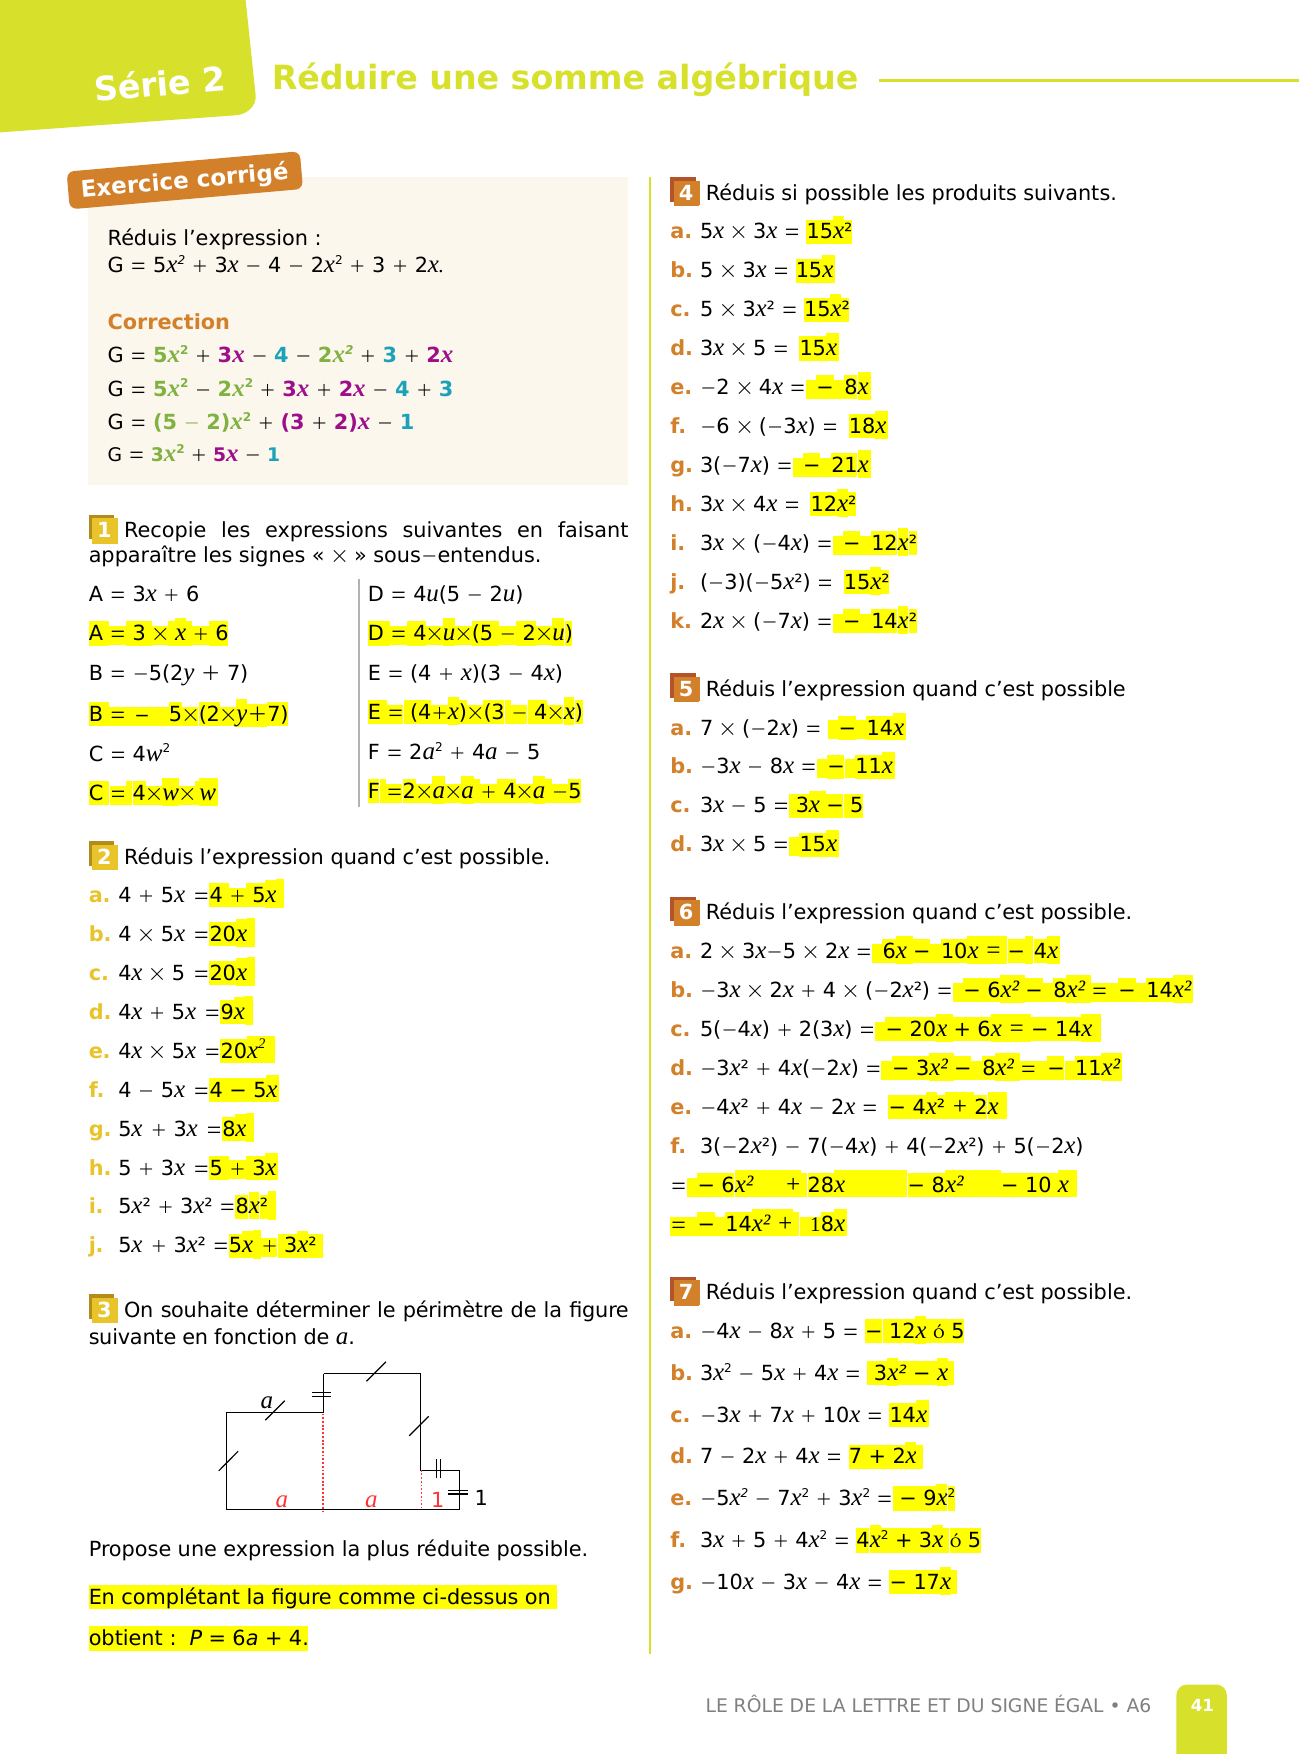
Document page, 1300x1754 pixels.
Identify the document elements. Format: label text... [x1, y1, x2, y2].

text Propose une expression la plus réduite possible. [88, 1538, 629, 1562]
list 4  5x 4  5x [88, 869, 629, 908]
list −4x²  4x − 2x  − 4x² + 2x [670, 1081, 1211, 1119]
list 4x × 5x 20x2 [88, 1025, 629, 1064]
list ─2 × 4x  − 8x [670, 361, 1211, 400]
list 3x × 5  15x [670, 818, 1211, 857]
list 3x × 5  15x [670, 322, 1211, 361]
text D  4u(5 − 2u) [368, 579, 629, 607]
list −5x2 − 7x2  3x2  − 9x2 [670, 1472, 1211, 1511]
text Réduis l’expression : G  5x2  3x ─ 4 ─ 2x2  3  2x. [107, 226, 609, 278]
text D  4×u×(5 − 2×u) [368, 618, 629, 646]
list 5x  3x² 5x  3x² [88, 1220, 629, 1259]
text C  4×w× w [88, 778, 350, 806]
list −10x − 3x − 4x  − 17x [670, 1556, 1211, 1595]
text E  (4  x)(3 − 4x) [368, 658, 629, 686]
list 3x × 4x  12x² [670, 478, 1211, 517]
list 7 × (−2x)  − 14x [670, 701, 1211, 740]
text B  – 5×(2×y7) [88, 686, 350, 727]
text Correction [107, 310, 609, 334]
list 4 × 5x 20x [88, 908, 629, 947]
list  − 6x² + 28x − 8x² − 10 x [670, 1158, 1211, 1197]
list −3x × 2x  4 × (−2x²)  − 6x² − 8x²  − 14x² [670, 964, 1211, 1003]
text G  3x2  5x ─ 1 [107, 441, 609, 466]
list 5  3x 5  3x [88, 1142, 629, 1181]
list 5 × 3x²  15x² [670, 283, 1211, 322]
list 2x × (−7x)  − 14x² [670, 595, 1211, 634]
list 3x  5  4x2  4x2 + 3x  5 [670, 1514, 1211, 1553]
subtitle On souhaite déterminer le périmètre de la figure suivante en fonction de a. [88, 1294, 629, 1350]
list −3x − 8x  − 11x [670, 740, 1211, 779]
list 3x × (─4x)  − 12x² [670, 517, 1211, 556]
list −3x²  4x(−2x)  − 3x² − 8x²  − 11x² [670, 1042, 1211, 1081]
text G  5x2  3x ─ 4 ─ 2x2  3  2x [107, 340, 609, 368]
list 4 − 5x 4 − 5x [88, 1064, 629, 1103]
list 7 − 2x  4x  7 + 2x [670, 1430, 1211, 1469]
list 5(−4x)  2(3x)  − 20x + 6x = − 14x [670, 1003, 1211, 1042]
text C  4w2 [88, 739, 350, 766]
list −3x  7x  10x  14x [670, 1388, 1211, 1427]
text G  (5 ─ 2)x2  (3  2)x ─ 1 [107, 407, 609, 435]
subtitle Réduis l’expression quand c’est possible. [696, 897, 1211, 925]
text G  5x2 ─ 2x2  3x  2x ─ 4  3 [107, 374, 609, 401]
list 4x  5x 9x [88, 986, 629, 1025]
list 3(−2x²) − 7(−4x)  4(−2x²)  5(−2x) [670, 1119, 1211, 1158]
subtitle Réduis l’expression quand c’est possible [696, 673, 1211, 701]
subtitle Réduis si possible les produits suivants. [696, 177, 1211, 205]
list 5x  3x 8x [88, 1103, 629, 1142]
text A  3 × x  6 [88, 618, 350, 646]
list (─3)(─5x²)  15x² [670, 556, 1211, 595]
text F  2a2  4a − 5 [368, 737, 629, 764]
list 2 × 3x−5 × 2x  6x − 10x = − 4x [670, 925, 1211, 964]
list 5 × 3x  15x [670, 244, 1211, 283]
list 4x × 5 20x [88, 947, 629, 986]
text En complétant la figure comme ci-dessus on obtient : P = 6a + 4. [88, 1568, 629, 1651]
list −4x − 8x  5  − 12x  5 [670, 1305, 1211, 1344]
subtitle Recopie les expressions suivantes en faisant apparaître les signes « × » sous−entendus. [88, 515, 629, 567]
text A  3x  6 [88, 579, 350, 607]
list 3x − 5  3x − 5 [670, 779, 1211, 818]
list 5x²  3x² 8x² [88, 1181, 629, 1220]
list 3(─7x)  − 21x [670, 439, 1211, 478]
list  − 14x² + 18x [670, 1197, 1211, 1236]
list 5x × 3x  15x² [670, 205, 1211, 244]
subtitle Réduis l’expression quand c’est possible. [114, 841, 629, 869]
text B  −5(2y  7) [88, 658, 350, 686]
subtitle Réduis l’expression quand c’est possible. [696, 1277, 1211, 1305]
text E  (4x)×(3 − 4×x) [368, 697, 629, 725]
list 3x2 − 5x  4x  3x² − x [670, 1347, 1211, 1386]
text F 2×a×a  4×a −5 [368, 776, 629, 804]
list ─6 × (─3x)  18x [670, 400, 1211, 439]
